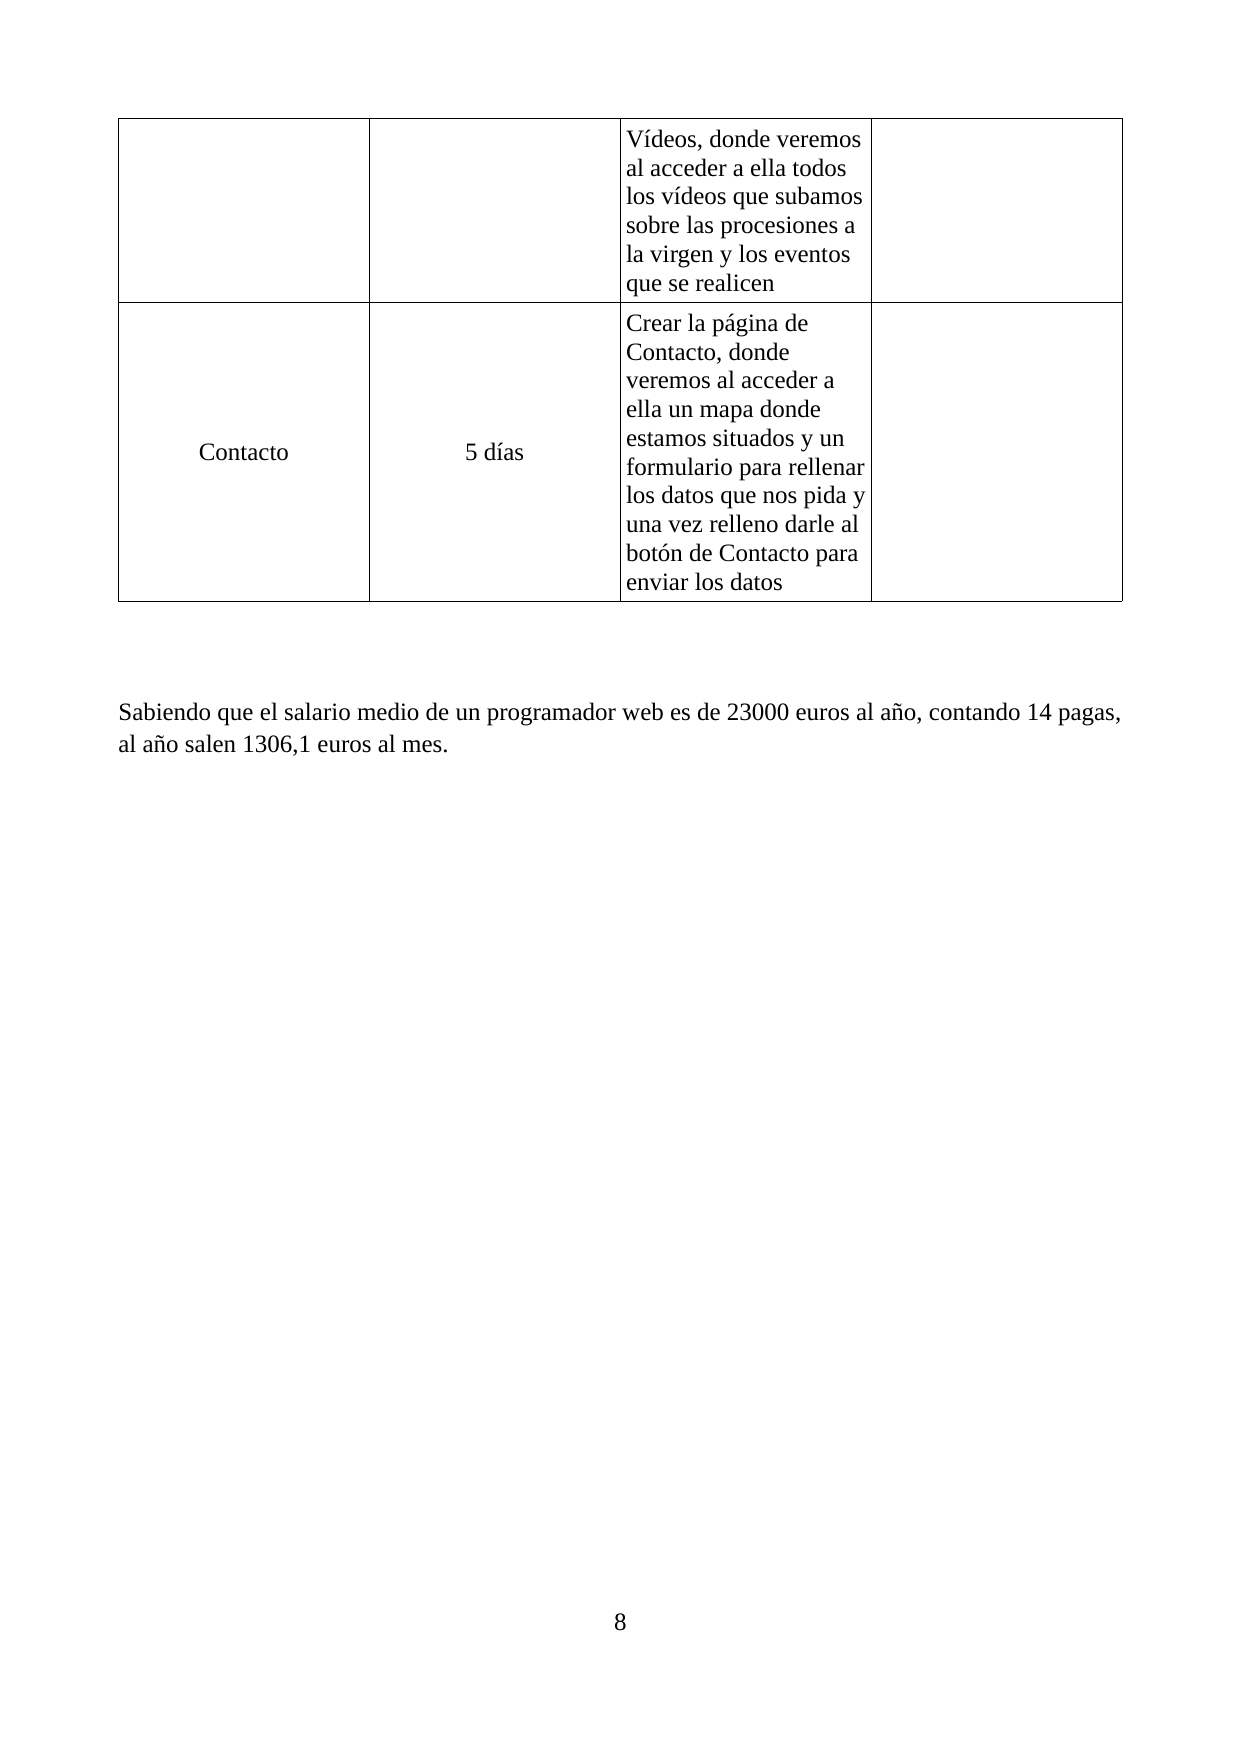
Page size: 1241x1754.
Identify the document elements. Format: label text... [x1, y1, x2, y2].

text Sabiendo que el salario medio de un programador web es de 23000 euros al año, contando 14 pagas, al año salen 1306,1 euros al mes. [118, 697, 1122, 758]
table_cell [872, 119, 1122, 302]
table_cell [119, 119, 369, 302]
table_cell Crear la página de Contacto, donde veremos al acceder a ella un mapa donde estamos situados y un formulario para rellenar los datos que nos pida y una vez relleno darle al botón de Contacto para enviar los datos [621, 303, 871, 601]
table_cell Contacto [119, 303, 369, 601]
table_cell Vídeos, donde veremos al acceder a ella todos los vídeos que subamos sobre las procesiones a la virgen y los eventos que se realicen [621, 119, 871, 302]
table_cell [872, 303, 1122, 601]
table_cell 5 días [370, 303, 620, 601]
table_cell [370, 119, 620, 302]
